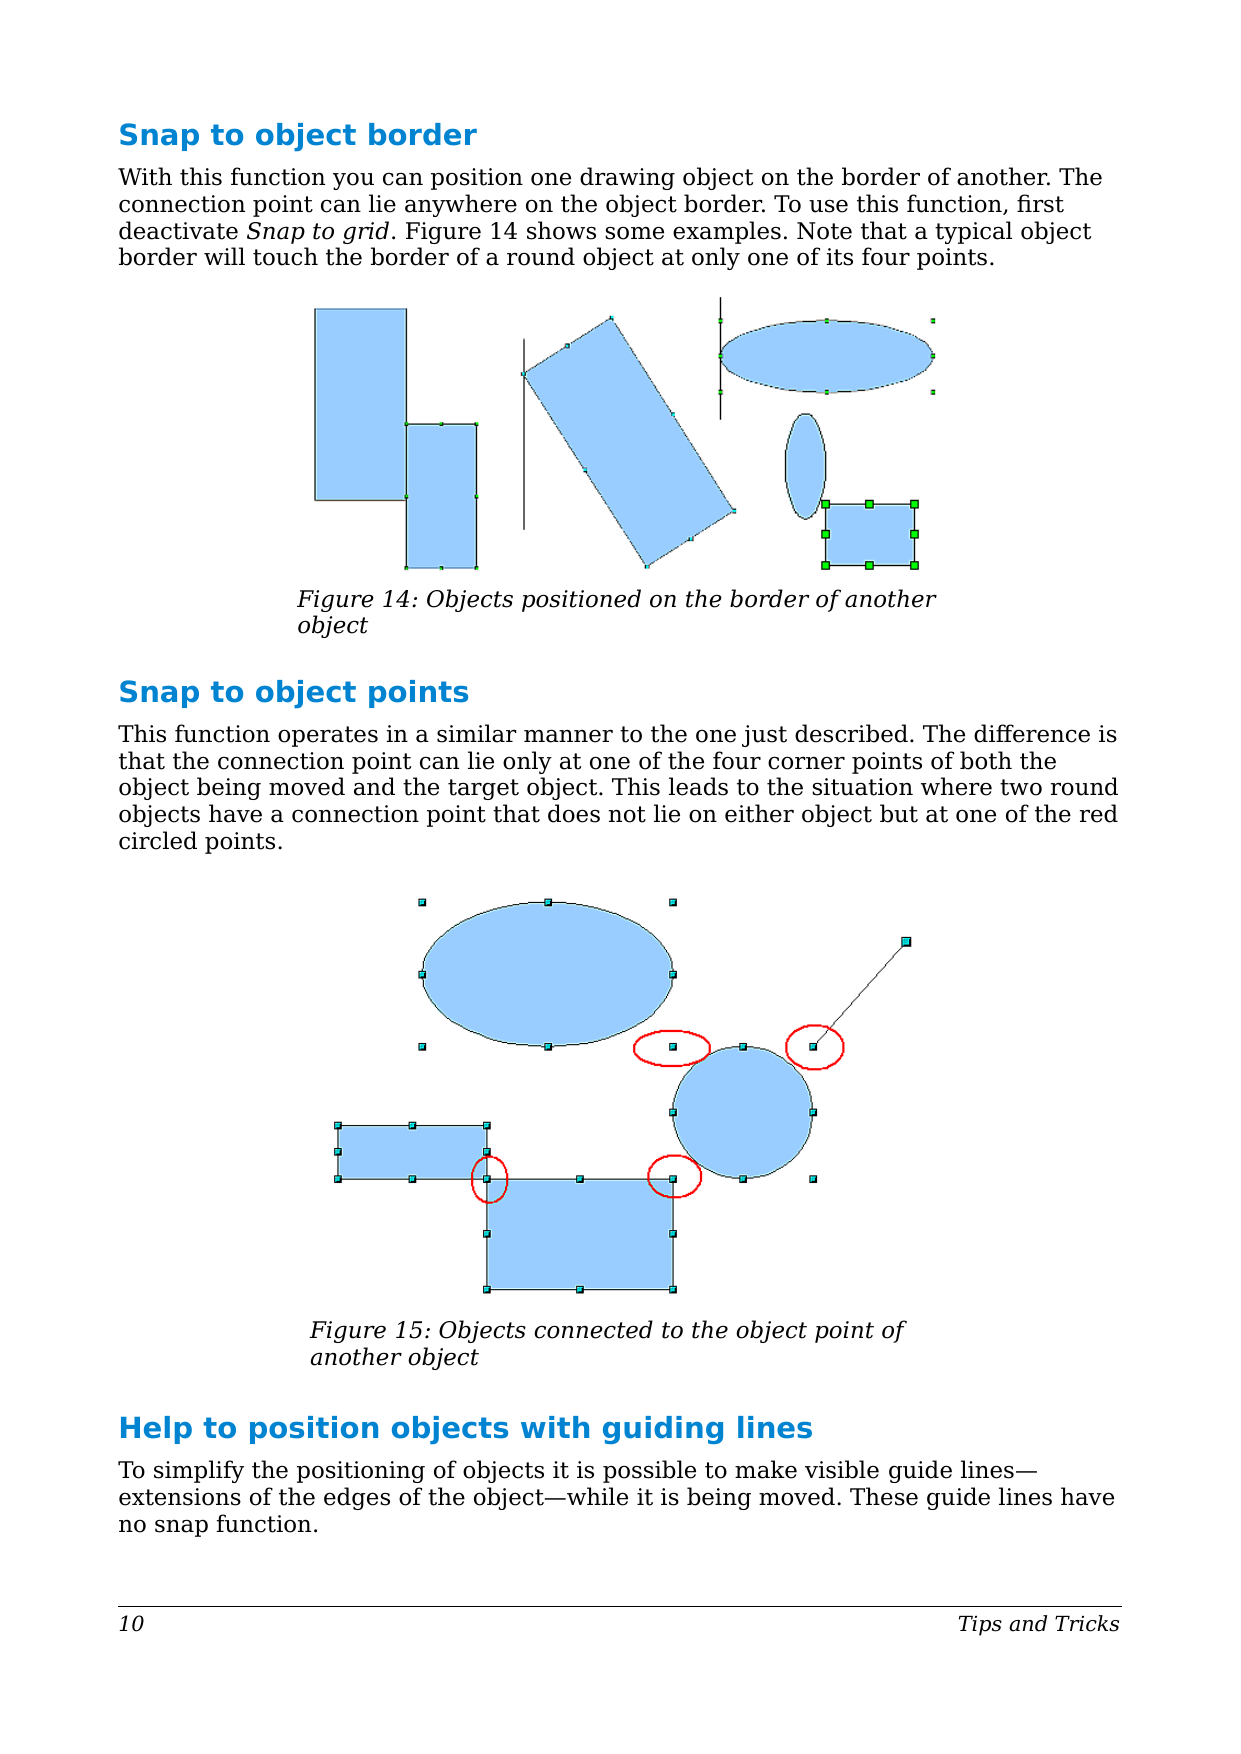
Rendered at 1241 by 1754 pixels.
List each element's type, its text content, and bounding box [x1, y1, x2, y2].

list Figure 14: Objects positioned on the border of another object [297, 586, 943, 639]
text This function operates in a similar manner to the one just described. The difference is that the connection point can lie only at one of the four corner points of both the object being moved and the target object. This leads to the situation where two round objects have a connection point that does not lie on either object but at one of the red circled points. [118, 721, 1122, 854]
text To simplify the positioning of objects it is possible to make visible guide lines—extensions of the edges of the object—while it is being moved. These guide lines have no snap function. [118, 1457, 1122, 1537]
picture [297, 296, 944, 580]
text Figure 15: Objects connected to the object point of another object [310, 1317, 930, 1371]
picture [309, 879, 931, 1311]
subtitle Snap to object points [118, 675, 1122, 709]
subtitle Snap to object border [118, 118, 1122, 152]
subtitle Help to position objects with guiding lines [118, 1411, 1122, 1445]
text With this function you can position one drawing object on the border of another. The connection point can lie anywhere on the object border. To use this function, first deactivate Snap to grid. Figure 14 shows some examples. Note that a typical object border will touch the border of a round object at only one of its four points. [118, 164, 1122, 271]
